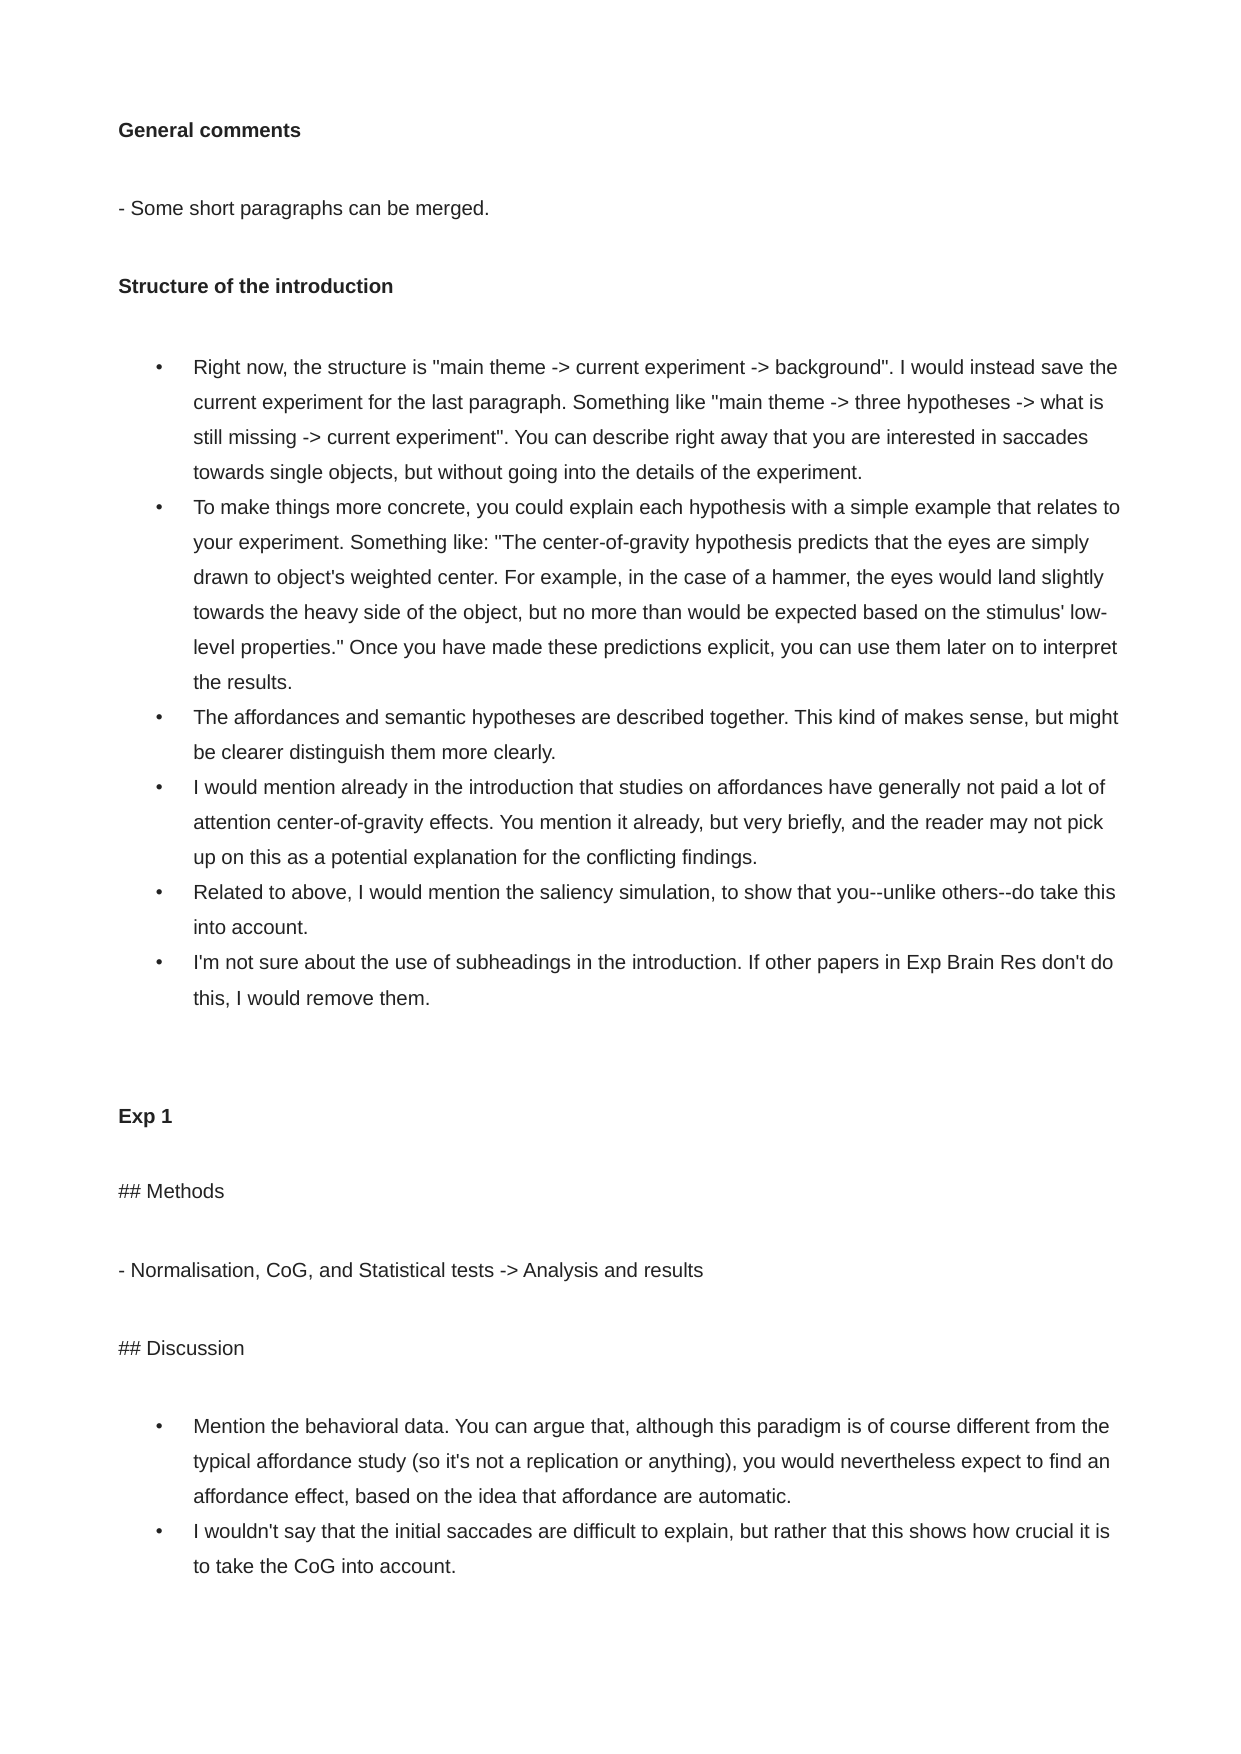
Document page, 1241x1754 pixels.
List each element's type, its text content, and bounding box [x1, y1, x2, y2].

list Related to above, I would mention the saliency simulation, to show that you--unlike others--do take this into account. [156, 881, 1122, 939]
list I would mention already in the introduction that studies on affordances have generally not paid a lot of attention center-of-gravity effects. You mention it already, but very briefly, and the reader may not pick up on this as a potential explanation for the conflicting findings. [156, 776, 1122, 869]
text General comments - Some short paragraphs can be merged. Structure of the introduction [118, 118, 1122, 341]
list To make things more concrete, you could explain each hypothesis with a simple example that relates to your experiment. Something like: "The center-of-gravity hypothesis predicts that the eyes are simply drawn to object's weighted center. For example, in the case of a hammer, the eyes would land slightly towards the heavy side of the object, but no more than would be expected based on the stimulus' low-level properties." Once you have made these predictions explicit, you can use them later on to interpret the results. [156, 495, 1122, 694]
list Right now, the structure is "main theme -> current experiment -> background". I would instead save the current experiment for the last paragraph. Something like "main theme -> three hypotheses -> what is still missing -> current experiment". You can describe right away that you are interested in saccades towards single objects, but without going into the details of the experiment. [156, 355, 1122, 484]
list I wouldn't say that the initial saccades are difficult to explain, but rather that this shows how crucial it is to take the CoG into account. [156, 1519, 1122, 1578]
list Mention the behavioral data. You can argue that, although this paradigm is of course different from the typical affordance study (so it's not a replication or anything), you would nevertheless expect to find an affordance effect, based on the idea that affordance are automatic. [156, 1414, 1122, 1508]
list I'm not sure about the use of subheadings in the introduction. If other papers in Exp Brain Res don't do this, I would remove them. [156, 951, 1122, 1009]
text ## Methods - Normalisation, CoG, and Statistical tests -> Analysis and results ## Discussion [118, 1139, 1122, 1359]
text Exp 1 [118, 1021, 1122, 1128]
list The affordances and semantic hypotheses are described together. This kind of makes sense, but might be clearer distinguish them more clearly. [156, 705, 1122, 764]
